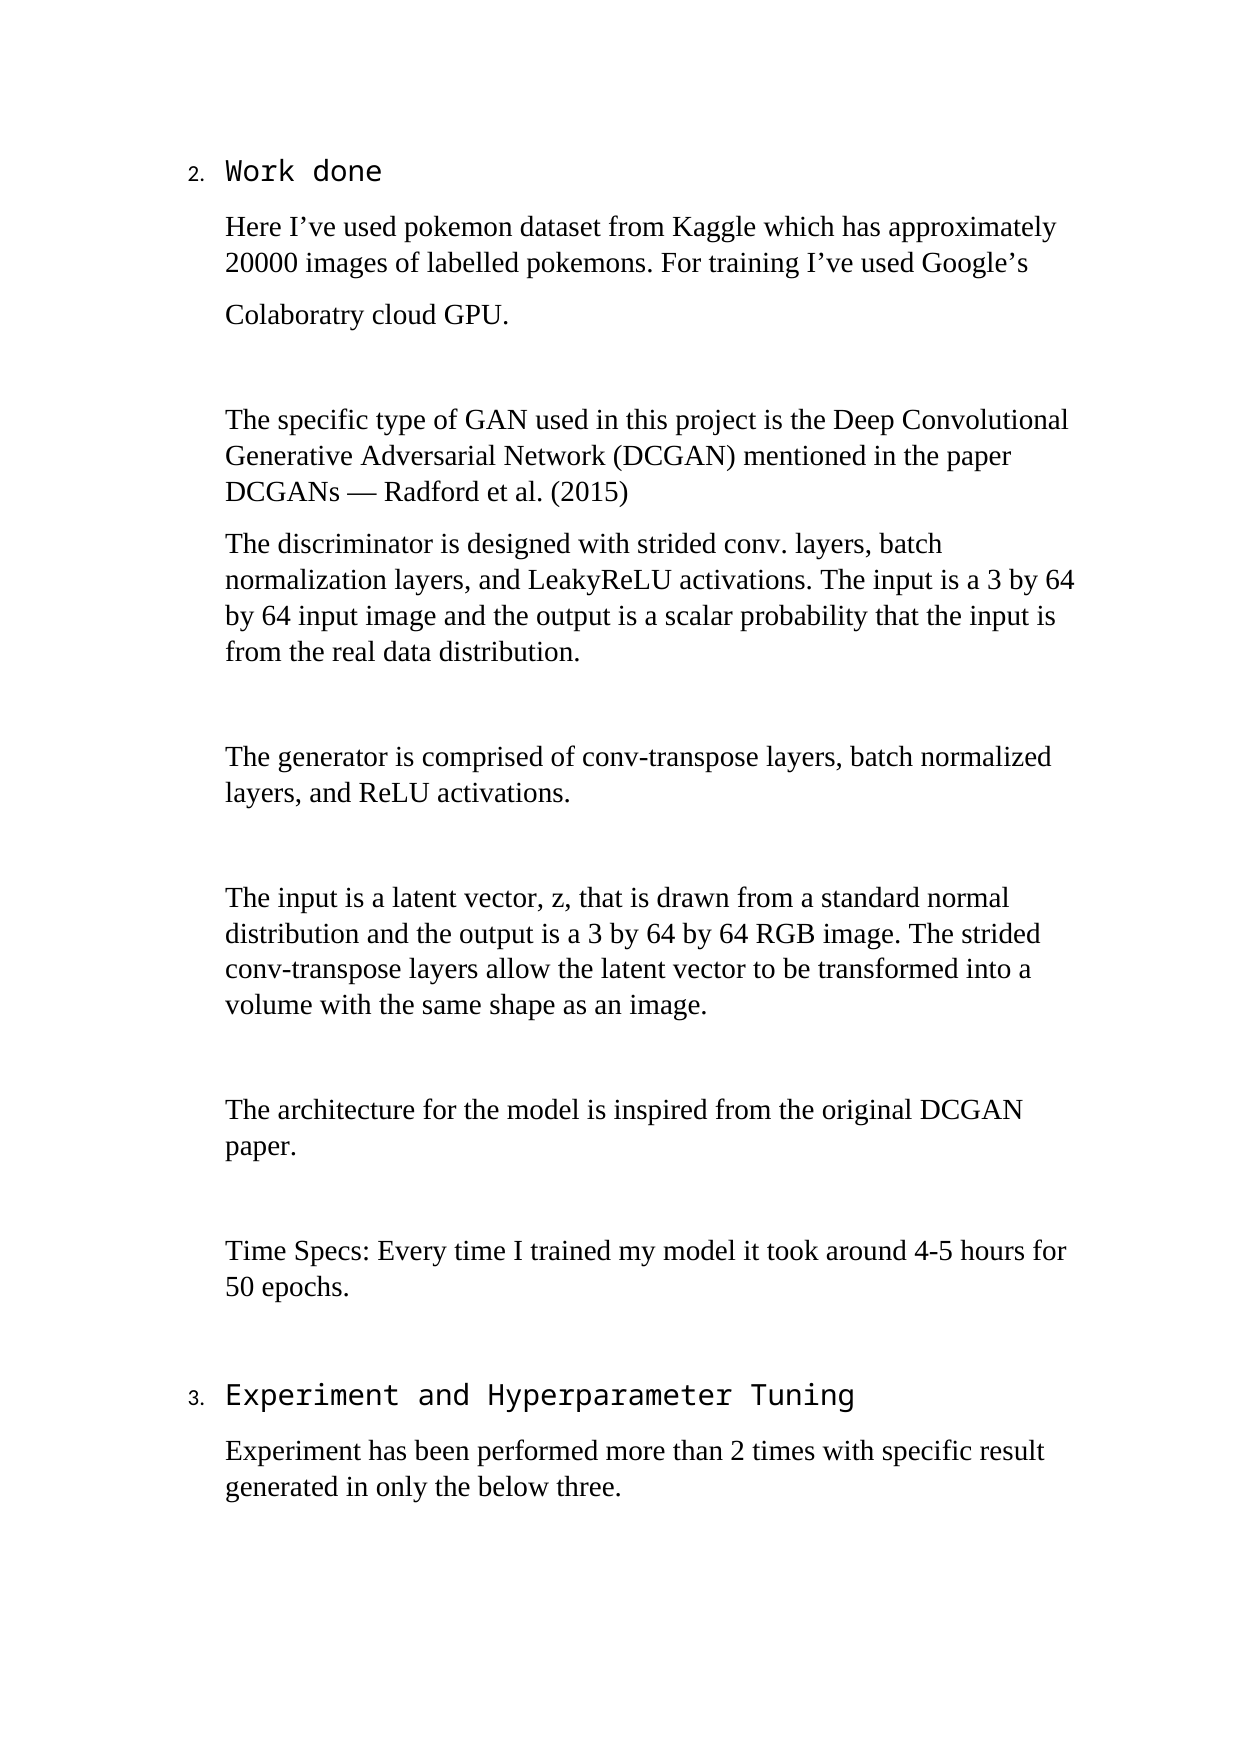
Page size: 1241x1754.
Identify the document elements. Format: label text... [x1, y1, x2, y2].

list The input is a latent vector, z, that is drawn from a standard normal distribution and the output is a 3 by 64 by 64 RGB image. The strided conv-transpose layers allow the latent vector to be transformed into a volume with the same shape as an image. [225, 880, 1090, 1021]
list The architecture for the model is inspired from the original DCGAN paper. [225, 1092, 1090, 1162]
list Work done [187, 150, 1090, 190]
list Colaboratry cloud GPU. [225, 297, 1090, 331]
list Experiment has been performed more than 2 times with specific result generated in only the below three. [225, 1433, 1090, 1502]
list The specific type of GAN used in this project is the Deep Convolutional Generative Adversarial Network (DCGAN) mentioned in the paper DCGANs — Radford et al. (2015) [225, 402, 1090, 508]
list Experiment and Hyperparameter Tuning [187, 1374, 1090, 1414]
list Time Specs: Every time I trained my model it took around 4-5 hours for 50 epochs. [225, 1233, 1090, 1303]
list The generator is comprised of conv-transpose layers, batch normalized layers, and ReLU activations. [225, 739, 1090, 808]
list Here I’ve used pokemon dataset from Kaggle which has approximately 20000 images of labelled pokemons. For training I’ve used Google’s [225, 209, 1090, 278]
list The discriminator is designed with strided conv. layers, batch normalization layers, and LeakyReLU activations. The input is a 3 by 64 by 64 input image and the output is a scalar probability that the input is from the real data distribution. [225, 527, 1090, 668]
